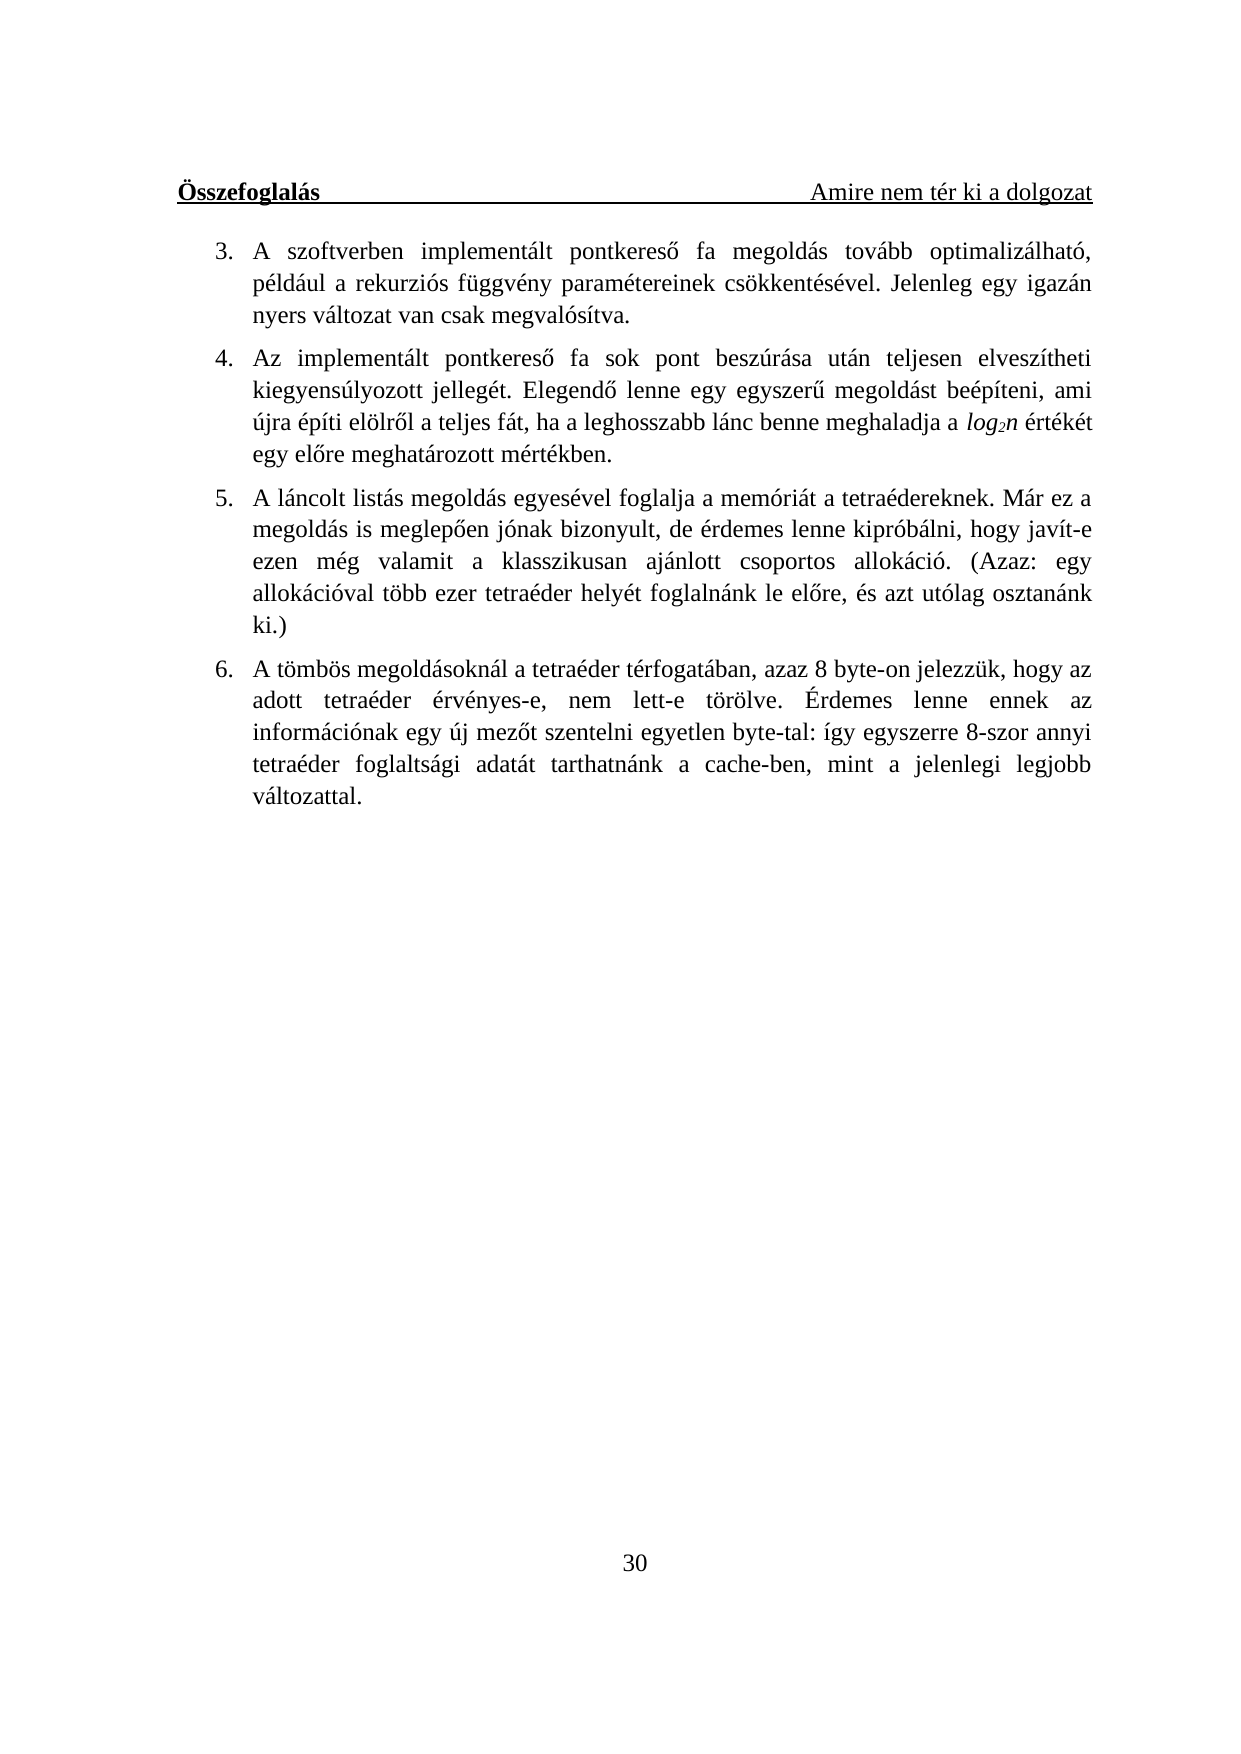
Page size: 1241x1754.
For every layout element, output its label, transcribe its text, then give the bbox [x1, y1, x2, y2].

list Az implementált pontkereső fa sok pont beszúrása után teljesen elveszítheti kiegyensúlyozott jellegét. Elegendő lenne egy egyszerű megoldást beépíteni, ami újra építi elölről a teljes fát, ha a leghosszabb lánc benne meghaladja a log2n értékét egy előre meghatározott mértékben. [215, 343, 1093, 468]
list A szoftverben implementált pontkereső fa megoldás tovább optimalizálható, például a rekurziós függvény paramétereinek csökkentésével. Jelenleg egy igazán nyers változat van csak megvalósítva. [215, 236, 1093, 328]
list A láncolt listás megoldás egyesével foglalja a memóriát a tetraédereknek. Már ez a megoldás is meglepően jónak bizonyult, de érdemes lenne kipróbálni, hogy javít-e ezen még valamit a klasszikusan ajánlott csoportos allokáció. (Azaz: egy allokációval több ezer tetraéder helyét foglalnánk le előre, és azt utólag osztanánk ki.) [215, 482, 1093, 639]
list A tömbös megoldásoknál a tetraéder térfogatában, azaz 8 byte-on jelezzük, hogy az adott tetraéder érvényes-e, nem lett-e törölve. Érdemes lenne ennek az információnak egy új mezőt szentelni egyetlen byte-tal: így egyszerre 8-szor annyi tetraéder foglaltsági adatát tarthatnánk a cache-ben, mint a jelenlegi legjobb változattal. [215, 653, 1093, 810]
